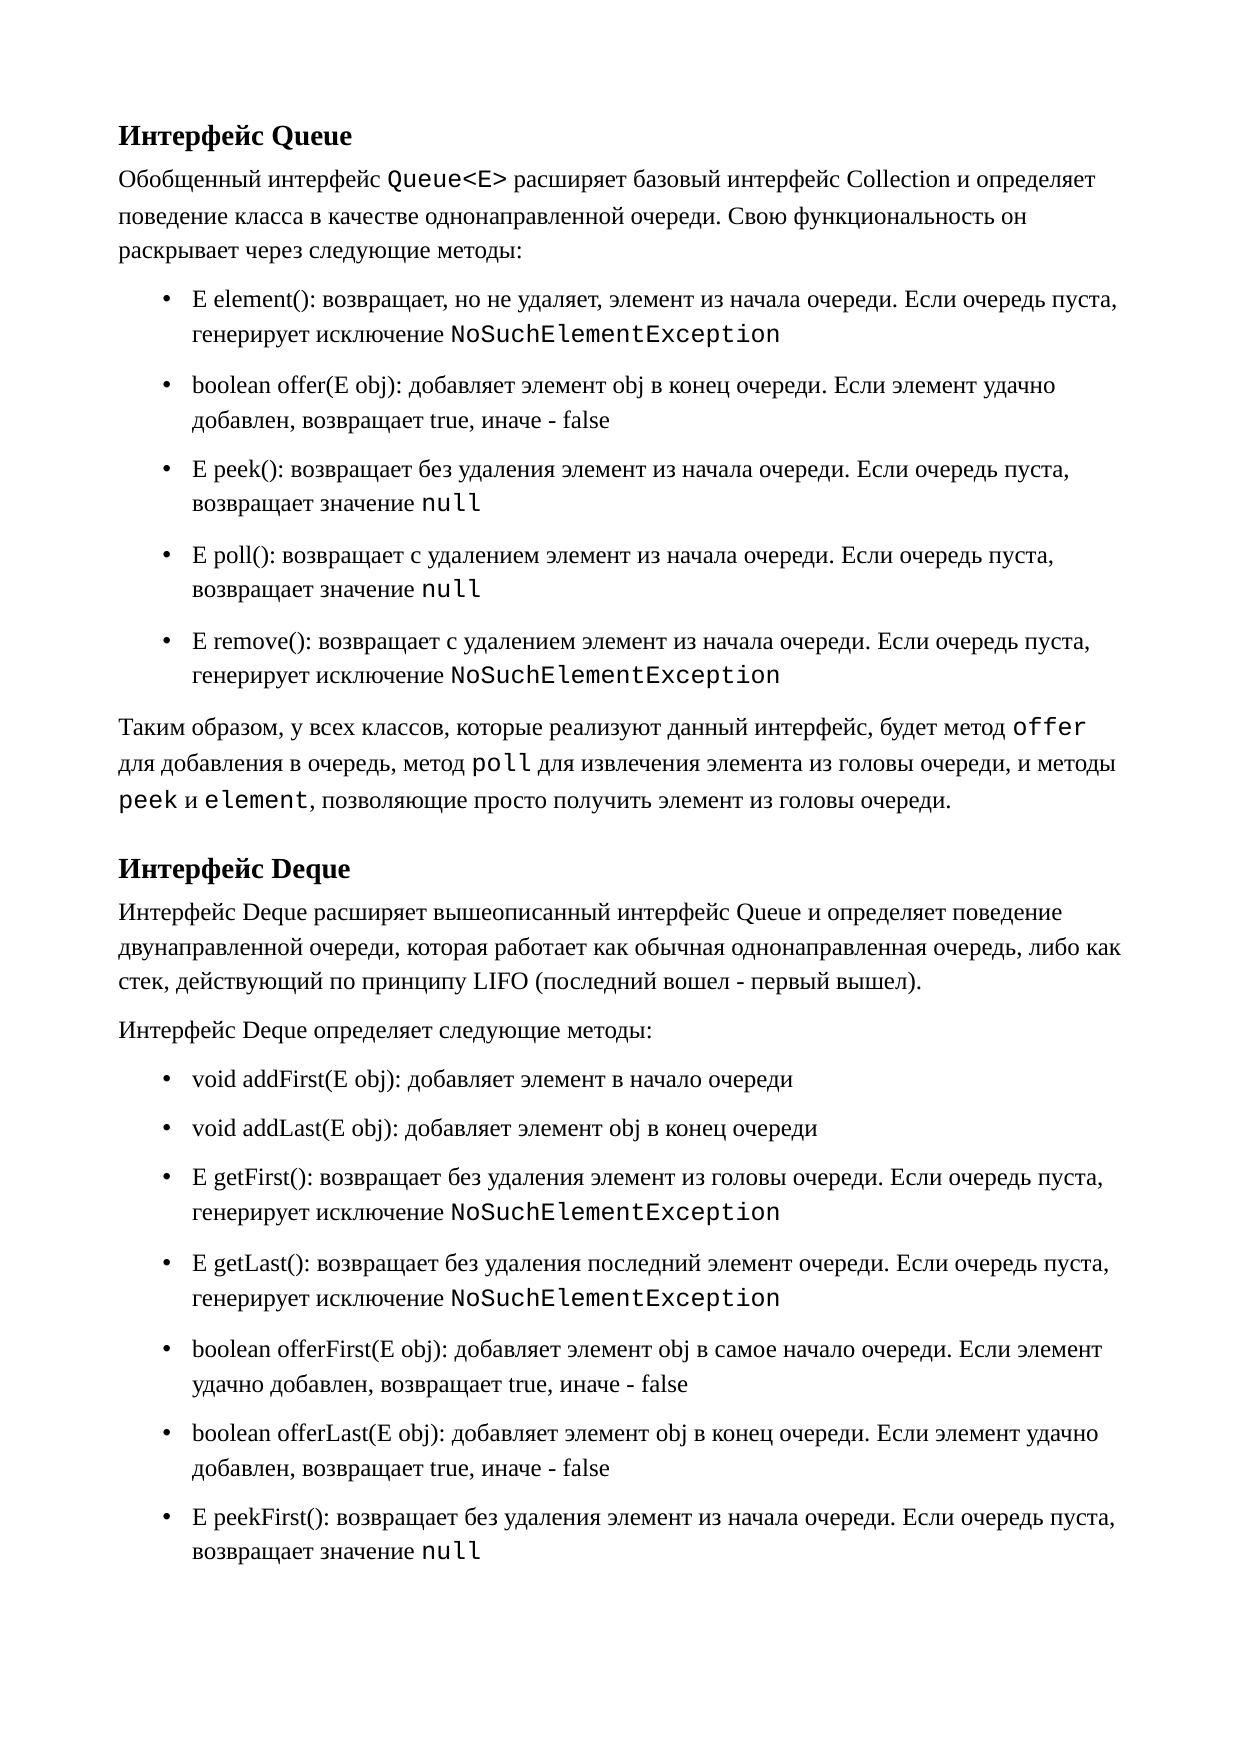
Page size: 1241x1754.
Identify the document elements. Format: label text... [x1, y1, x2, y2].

list boolean offer(E obj): добавляет элемент obj в конец очереди. Если элемент удачно добавлен, возвращает true, иначе - false [162, 370, 1122, 433]
text Интерфейс Deque расширяет вышеописанный интерфейс Queue и определяет поведение двунаправленной очереди, которая работает как обычная однонаправленная очередь, либо как стек, действующий по принципу LIFO (последний вошел - первый вышел). [118, 897, 1122, 995]
list E getLast(): возвращает без удаления последний элемент очереди. Если очередь пуста, генерирует исключение NoSuchElementException [162, 1248, 1122, 1314]
text Таким образом, у всех классов, которые реализуют данный интерфейс, будет метод offer для добавления в очередь, метод poll для извлечения элемента из головы очереди, и методы peek и element, позволяющие просто получить элемент из головы очереди. [118, 712, 1122, 816]
text Интерфейс Deque определяет следующие методы: [118, 1015, 1122, 1044]
list void addLast(E obj): добавляет элемент obj в конец очереди [162, 1113, 1122, 1142]
list boolean offerLast(E obj): добавляет элемент obj в конец очереди. Если элемент удачно добавлен, возвращает true, иначе - false [162, 1418, 1122, 1481]
list E poll(): возвращает с удалением элемент из начала очереди. Если очередь пуста, возвращает значение null [162, 540, 1122, 605]
list E peekFirst(): возвращает без удаления элемент из начала очереди. Если очередь пуста, возвращает значение null [162, 1502, 1122, 1567]
text Обобщенный интерфейс Queue<E> расширяет базовый интерфейс Collection и определяет поведение класса в качестве однонаправленной очереди. Свою функциональность он раскрывает через следующие методы: [118, 164, 1122, 264]
list void addFirst(E obj): добавляет элемент в начало очереди [162, 1064, 1122, 1093]
list boolean offerFirst(E obj): добавляет элемент obj в самое начало очереди. Если элемент удачно добавлен, возвращает true, иначе - false [162, 1334, 1122, 1398]
list E element(): возвращает, но не удаляет, элемент из начала очереди. Если очередь пуста, генерирует исключение NoSuchElementException [162, 284, 1122, 349]
list E getFirst(): возвращает без удаления элемент из головы очереди. Если очередь пуста, генерирует исключение NoSuchElementException [162, 1162, 1122, 1228]
subtitle Интерфейс Queue [118, 118, 1122, 152]
list E peek(): возвращает без удаления элемент из начала очереди. Если очередь пуста, возвращает значение null [162, 454, 1122, 519]
list E remove(): возвращает с удалением элемент из начала очереди. Если очередь пуста, генерирует исключение NoSuchElementException [162, 626, 1122, 691]
subtitle Интерфейс Deque [118, 851, 1122, 885]
